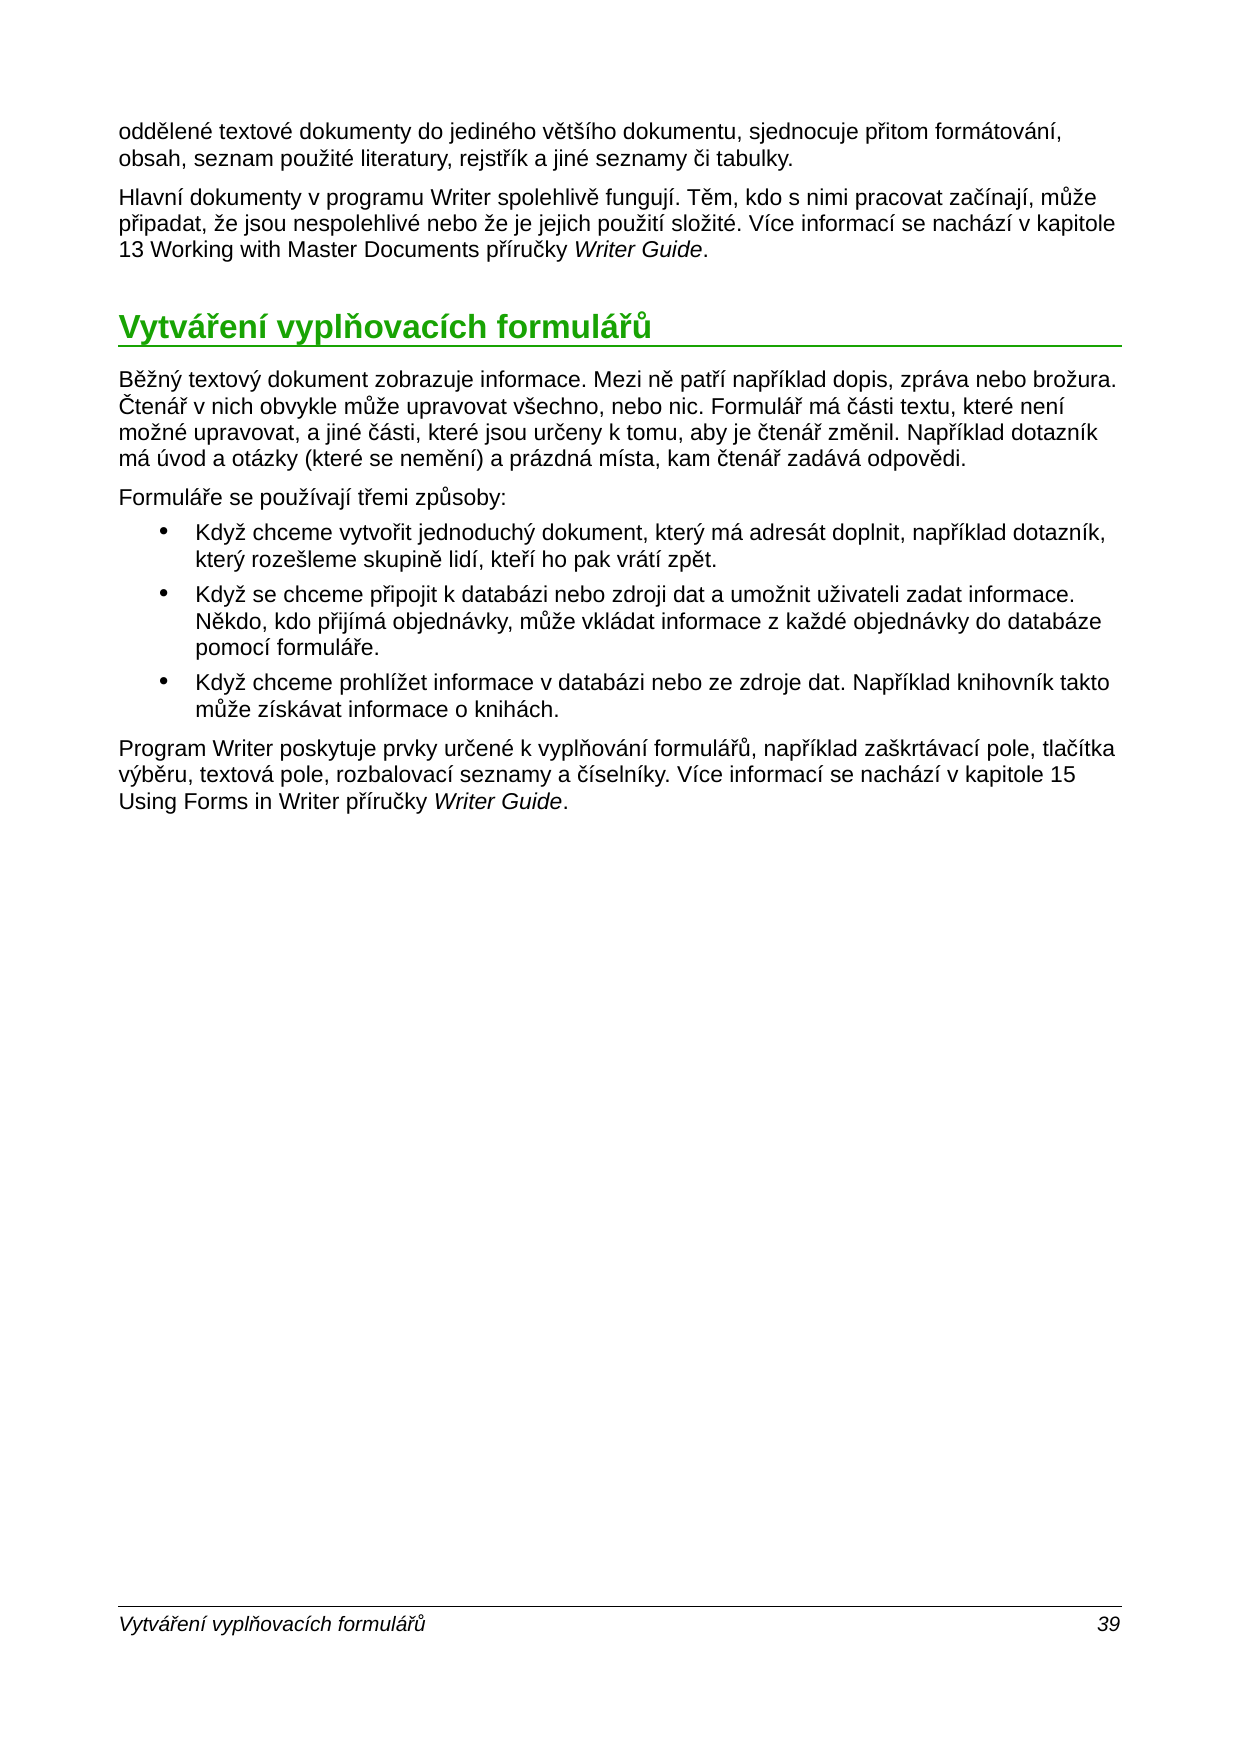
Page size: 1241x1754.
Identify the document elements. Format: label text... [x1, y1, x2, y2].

text Hlavní dokumenty v programu Writer spolehlivě fungují. Těm, kdo s nimi pracovat začínají, může připadat, že jsou nespolehlivé nebo že je jejich použití složité. Více informací se nachází v kapitole 13 Working with Master Documents příručky Writer Guide. [118, 183, 1122, 263]
list Když chceme prohlížet informace v databázi nebo ze zdroje dat. Například knihovník takto může získávat informace o knihách. [156, 667, 1122, 722]
subtitle Vytváření vyplňovacích formulářů [118, 307, 1122, 345]
list Když se chceme připojit k databázi nebo zdroji dat a umožnit uživateli zadat informace. Někdo, kdo přijímá objednávky, může vkládat informace z každé objednávky do databáze pomocí formuláře. [156, 579, 1122, 661]
list Když chceme vytvořit jednoduchý dokument, který má adresát doplnit, například dotazník, který rozešleme skupině lidí, kteří ho pak vrátí zpět. [156, 517, 1122, 573]
text Program Writer poskytuje prvky určené k vyplňování formulářů, například zaškrtávací pole, tlačítka výběru, textová pole, rozbalovací seznamy a číselníky. Více informací se nachází v kapitole 15 Using Forms in Writer příručky Writer Guide. [118, 735, 1122, 814]
text oddělené textové dokumenty do jediného většího dokumentu, sjednocuje přitom formátování, obsah, seznam použité literatury, rejstřík a jiné seznamy či tabulky. [118, 118, 1122, 171]
text Běžný textový dokument zobrazuje informace. Mezi ně patří například dopis, zpráva nebo brožura. Čtenář v nich obvykle může upravovat všechno, nebo nic. Formulář má části textu, které není možné upravovat, a jiné části, které jsou určeny k tomu, aby je čtenář změnil. Například dotazník má úvod a otázky (které se nemění) a prázdná místa, kam čtenář zadává odpovědi. [118, 366, 1122, 472]
list Formuláře se používají třemi způsoby: [118, 484, 1122, 511]
